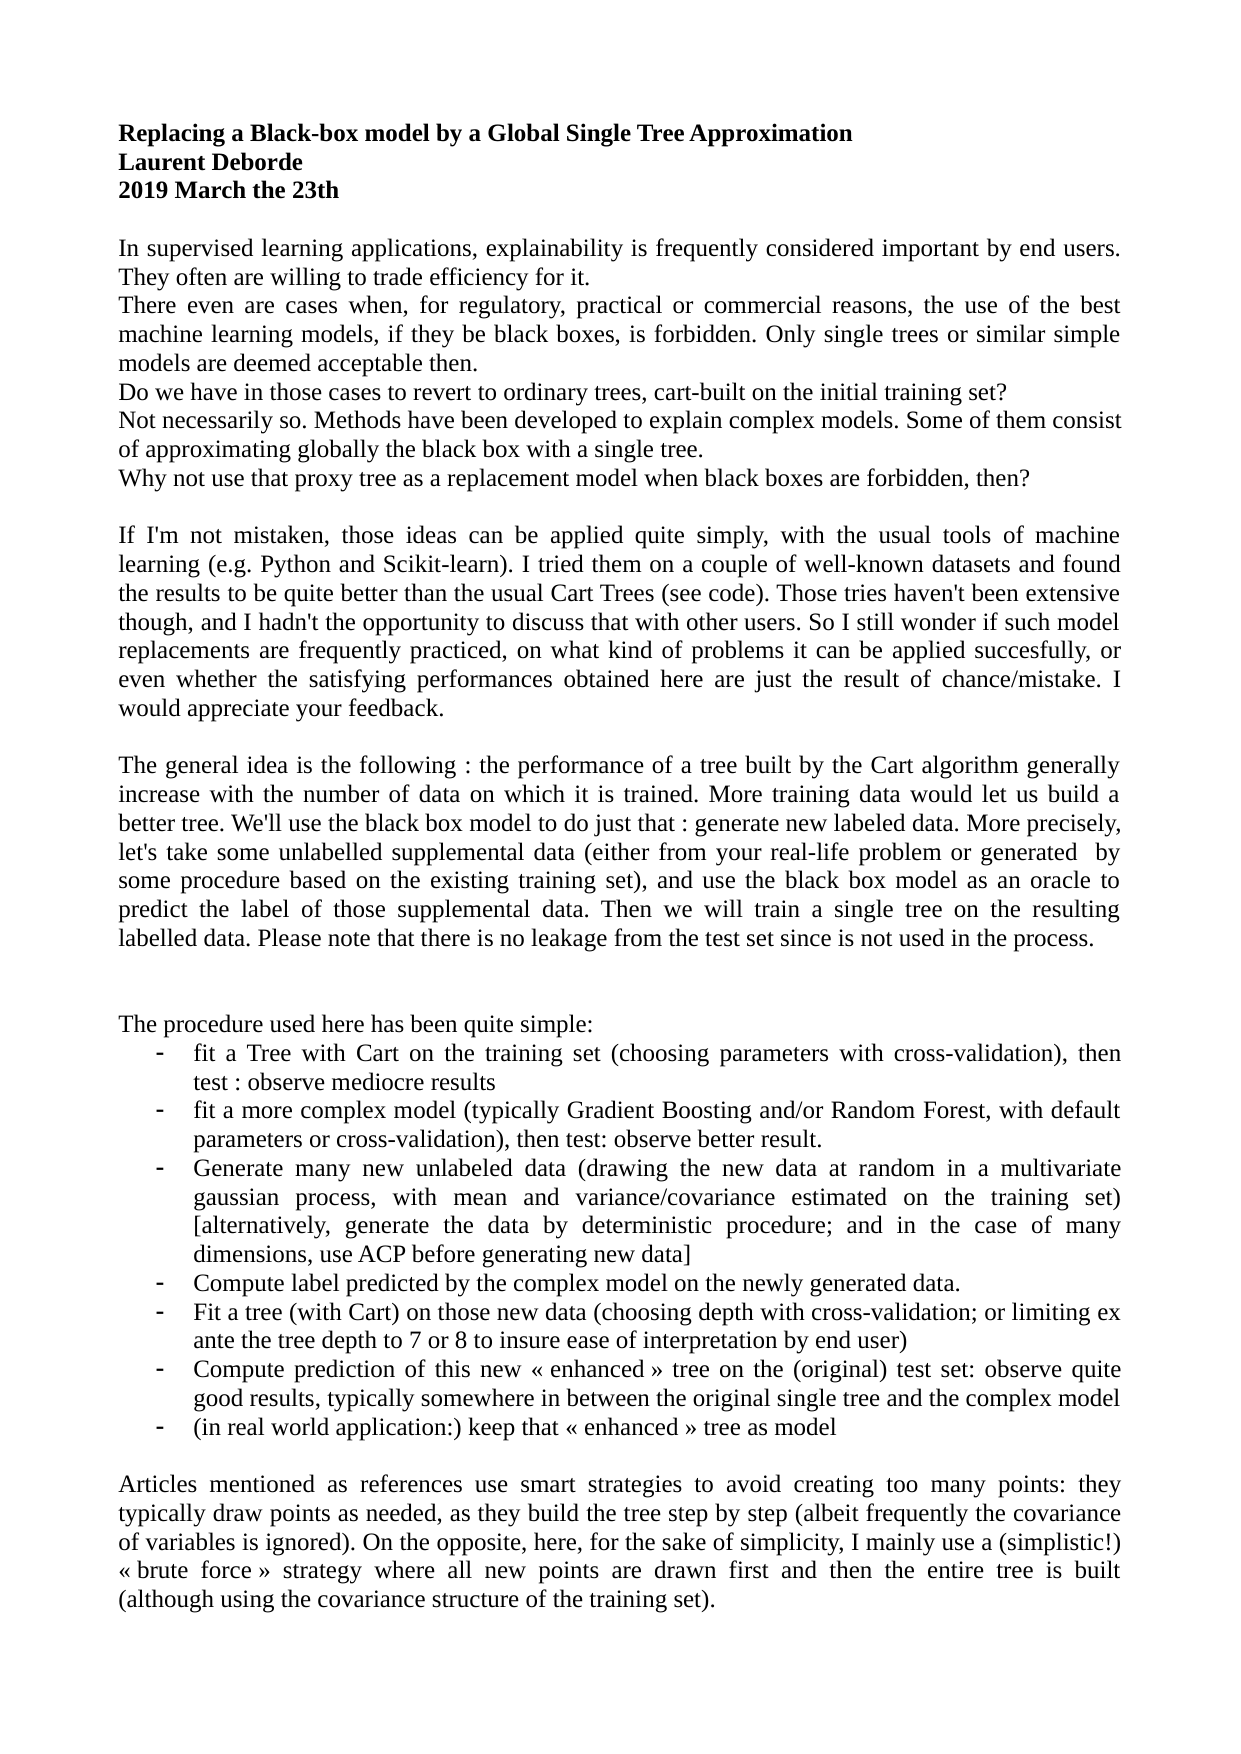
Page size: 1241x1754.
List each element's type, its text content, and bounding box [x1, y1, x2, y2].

text Articles mentioned as references use smart strategies to avoid creating too many points: they typically draw points as needed, as they build the tree step by step (albeit frequently the covariance of variables is ignored). On the opposite, here, for the sake of simplicity, I mainly use a (simplistic!) « brute force » strategy where all new points are drawn first and then the entire tree is built (although using the covariance structure of the training set). [118, 1469, 1122, 1613]
text The general idea is the following : the performance of a tree built by the Cart algorithm generally increase with the number of data on which it is trained. More training data would let us build a better tree. We'll use the black box model to do just that : generate new labeled data. More precisely, let's take some unlabelled supplemental data (either from your real-life problem or generated by some procedure based on the existing training set), and use the black box model as an oracle to predict the label of those supplemental data. Then we will train a single tree on the resulting labelled data. Please note that there is no leakage from the test set since is not used in the process. [118, 751, 1122, 952]
text Why not use that proxy tree as a replacement model when black boxes are forbidden, then? [118, 463, 1122, 492]
text In supervised learning applications, explainability is frequently considered important by end users. They often are willing to trade efficiency for it. [118, 233, 1122, 291]
list fit a Tree with Cart on the training set (choosing parameters with cross-validation), then test : observe mediocre results [156, 1038, 1122, 1096]
text The procedure used here has been quite simple: [118, 1009, 1122, 1038]
text If I'm not mistaken, those ideas can be applied quite simply, with the usual tools of machine learning (e.g. Python and Scikit-learn). I tried them on a couple of well-known datasets and found the results to be quite better than the usual Cart Trees (see code). Those tries haven't been extensive though, and I hadn't the opportunity to discuss that with other users. So I still wonder if such model replacements are frequently practiced, on what kind of problems it can be applied succesfully, or even whether the satisfying performances obtained here are just the result of chance/mistake. I would appreciate your feedback. [118, 521, 1122, 722]
list Compute prediction of this new « enhanced » tree on the (original) test set: observe quite good results, typically somewhere in between the original single tree and the complex model [156, 1354, 1122, 1412]
text Not necessarily so. Methods have been developed to explain complex models. Some of them consist of approximating globally the black box with a single tree. [118, 406, 1122, 463]
list (in real world application:) keep that « enhanced » tree as model [156, 1412, 1122, 1441]
text Replacing a Black-box model by a Global Single Tree Approximation [118, 118, 1122, 147]
text Laurent Deborde [118, 147, 1122, 176]
list Generate many new unlabeled data (drawing the new data at random in a multivariate gaussian process, with mean and variance/covariance estimated on the training set) [alternatively, generate the data by deterministic procedure; and in the case of many dimensions, use ACP before generating new data] [156, 1153, 1122, 1268]
list Compute label predicted by the complex model on the newly generated data. [156, 1268, 1122, 1297]
text There even are cases when, for regulatory, practical or commercial reasons, the use of the best machine learning models, if they be black boxes, is forbidden. Only single trees or similar simple models are deemed acceptable then. [118, 291, 1122, 377]
list fit a more complex model (typically Gradient Boosting and/or Random Forest, with default parameters or cross-validation), then test: observe better result. [156, 1096, 1122, 1153]
text Do we have in those cases to revert to ordinary trees, cart-built on the initial training set? [118, 377, 1122, 406]
list Fit a tree (with Cart) on those new data (choosing depth with cross-validation; or limiting ex ante the tree depth to 7 or 8 to insure ease of interpretation by end user) [156, 1297, 1122, 1354]
text 2019 March the 23th [118, 176, 1122, 204]
